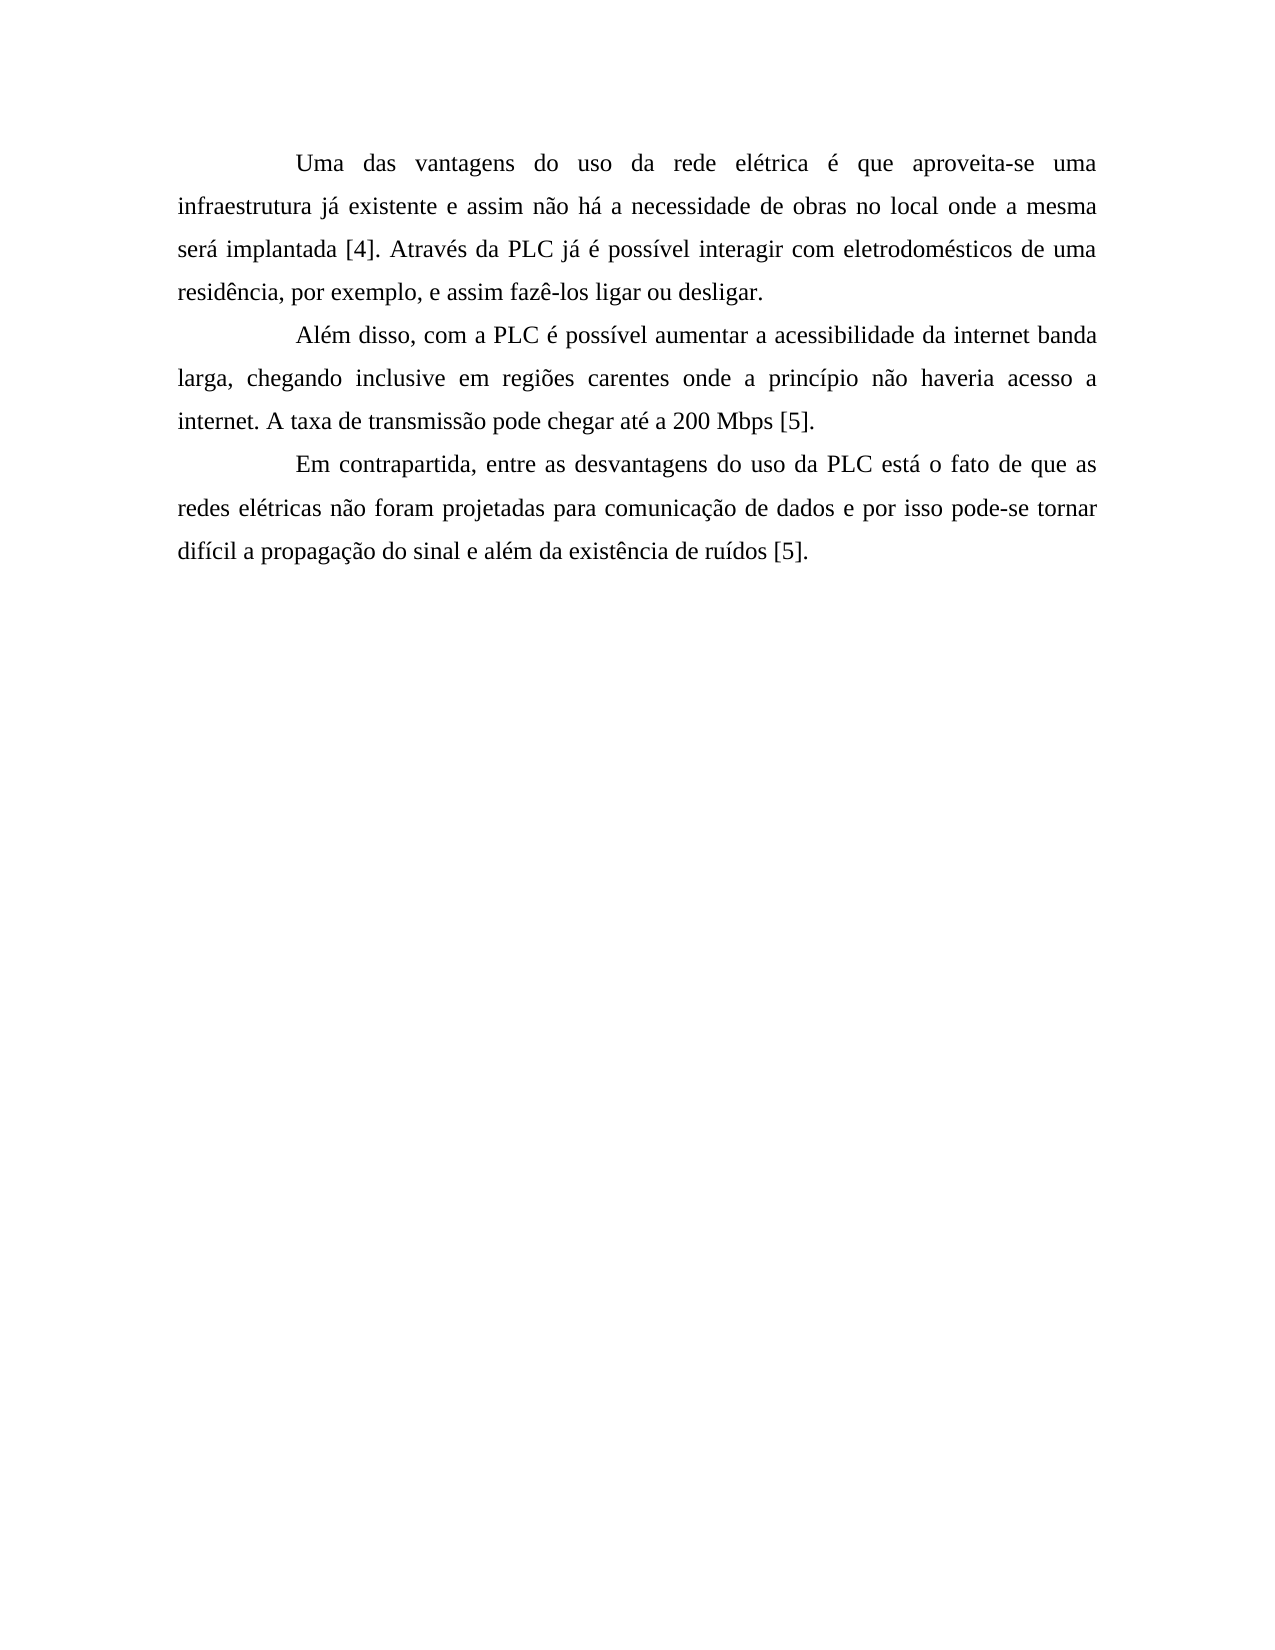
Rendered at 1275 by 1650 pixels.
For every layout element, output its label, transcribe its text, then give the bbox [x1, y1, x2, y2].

text Além disso, com a PLC é possível aumentar a acessibilidade da internet banda larga, chegando inclusive em regiões carentes onde a princípio não haveria acesso a internet. A taxa de transmissão pode chegar até a 200 Mbps [5]. [177, 320, 1098, 435]
text Uma das vantagens do uso da rede elétrica é que aproveita-se uma infraestrutura já existente e assim não há a necessidade de obras no local onde a mesma será implantada [4]. Através da PLC já é possível interagir com eletrodomésticos de uma residência, por exemplo, e assim fazê-los ligar ou desligar. [177, 148, 1098, 306]
text Em contrapartida, entre as desvantagens do uso da PLC está o fato de que as redes elétricas não foram projetadas para comunicação de dados e por isso pode-se tornar difícil a propagação do sinal e além da existência de ruídos [5]. [177, 449, 1098, 564]
